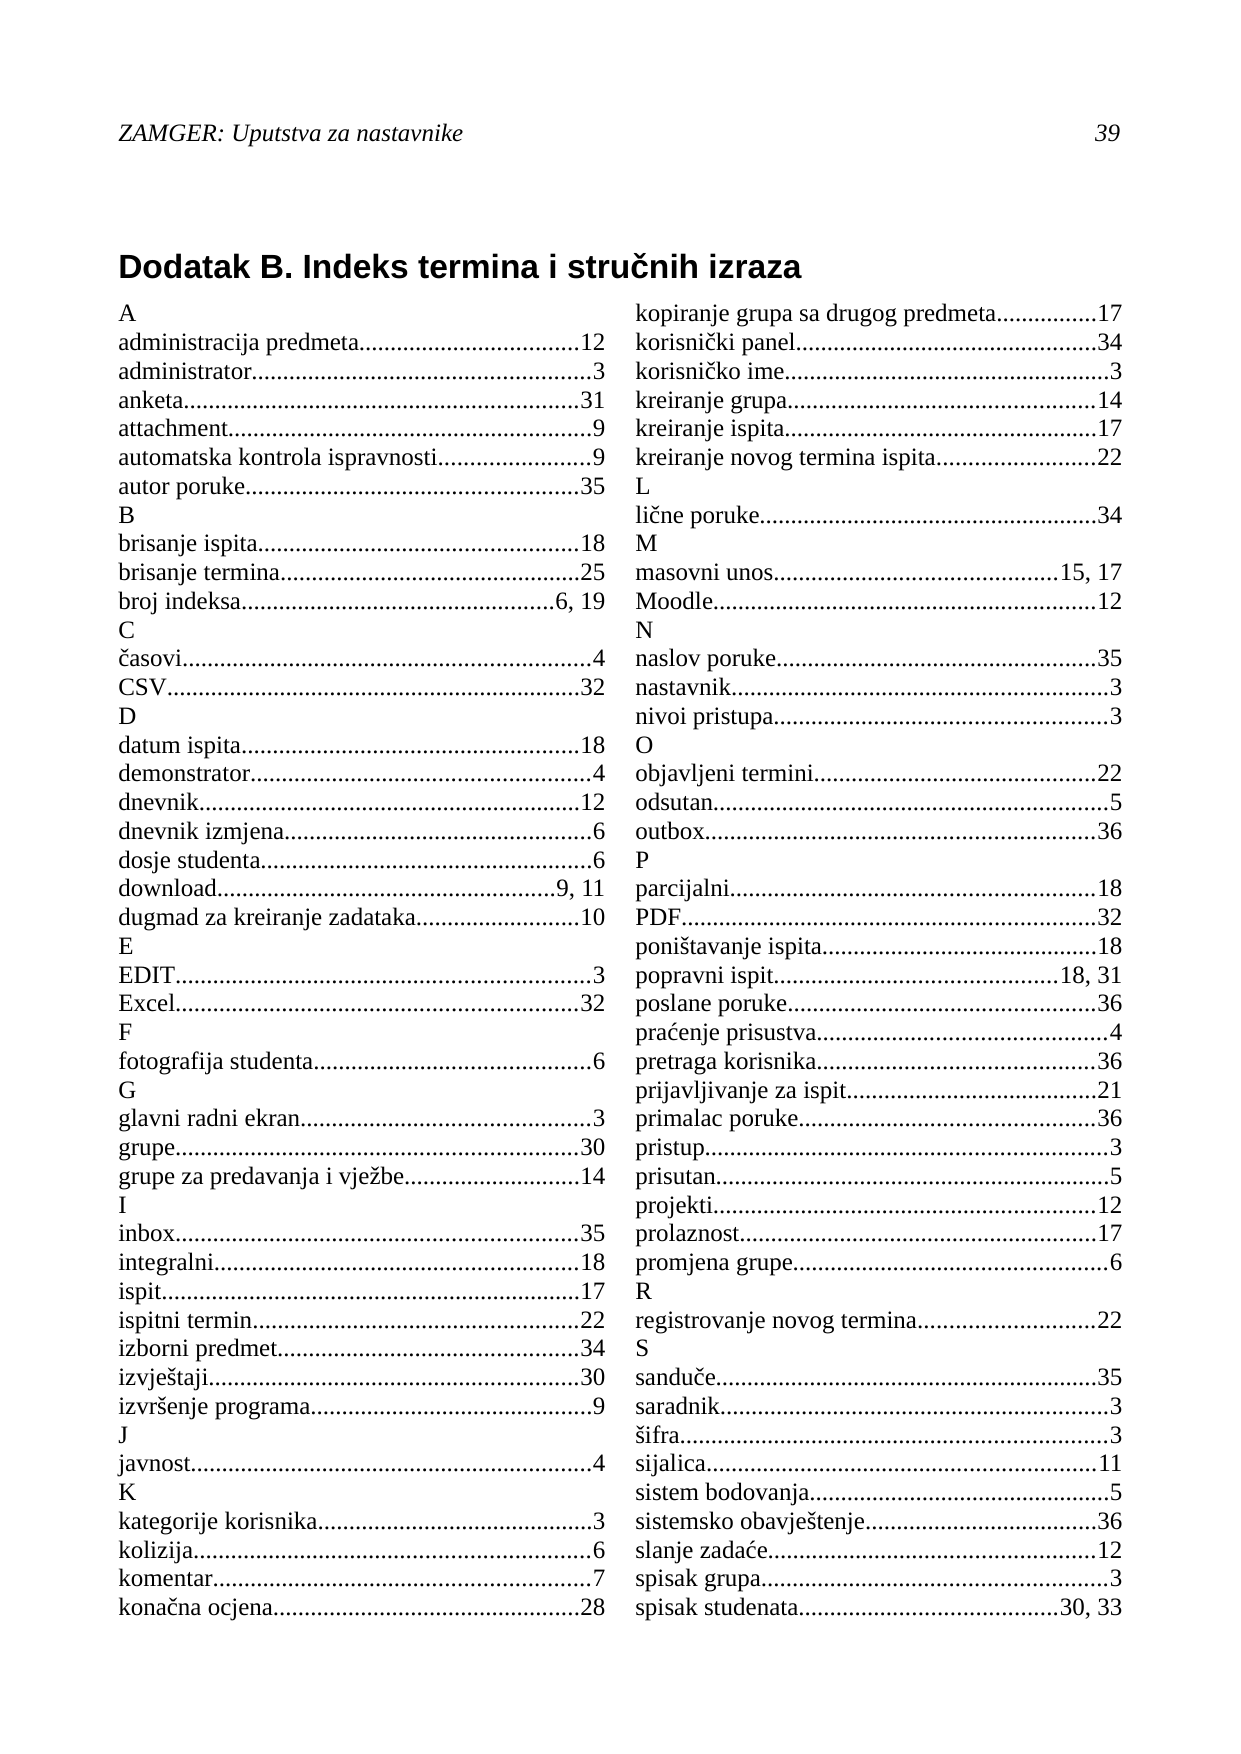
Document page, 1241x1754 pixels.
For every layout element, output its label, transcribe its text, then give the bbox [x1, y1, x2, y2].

text sanduče 35 [635, 1362, 1122, 1391]
text outbox 36 [635, 816, 1122, 845]
text broj indeksa 6, 19 [118, 586, 605, 615]
text kategorije korisnika 3 [118, 1506, 605, 1535]
text brisanje termina 25 [118, 557, 605, 586]
text G [118, 1075, 605, 1103]
text datum ispita 18 [118, 730, 605, 758]
text P [635, 845, 1122, 873]
text I [118, 1190, 605, 1218]
text B [118, 500, 605, 528]
text attachment 9 [118, 413, 605, 442]
text PDF 32 [635, 902, 1122, 931]
text praćenje prisustva 4 [635, 1017, 1122, 1046]
text konačna ocjena 28 [118, 1592, 605, 1621]
text odsutan 5 [635, 787, 1122, 816]
text saradnik 3 [635, 1391, 1122, 1420]
text C [118, 615, 605, 643]
text dugmad za kreiranje zadataka 10 [118, 902, 605, 931]
text pristup 3 [635, 1132, 1122, 1161]
text D [118, 701, 605, 730]
text popravni ispit 18, 31 [635, 960, 1122, 988]
text fotografija studenta 6 [118, 1046, 605, 1075]
text korisničko ime 3 [635, 356, 1122, 385]
text ispitni termin 22 [118, 1305, 605, 1333]
text korisnički panel 34 [635, 327, 1122, 356]
text grupe 30 [118, 1132, 605, 1161]
text poništavanje ispita 18 [635, 931, 1122, 960]
text dosje studenta 6 [118, 845, 605, 873]
text demonstrator 4 [118, 758, 605, 787]
text kopiranje grupa sa drugog predmeta 17 [635, 298, 1122, 327]
text autor poruke 35 [118, 471, 605, 500]
text poslane poruke 36 [635, 988, 1122, 1017]
text administrator 3 [118, 356, 605, 385]
text F [118, 1017, 605, 1046]
text šifra 3 [635, 1420, 1122, 1448]
text Excel 32 [118, 988, 605, 1017]
text E [118, 931, 605, 960]
text naslov poruke 35 [635, 643, 1122, 672]
text L [635, 471, 1122, 500]
text spisak grupa 3 [635, 1563, 1122, 1592]
text S [635, 1333, 1122, 1362]
text dnevnik izmjena 6 [118, 816, 605, 845]
text anketa 31 [118, 385, 605, 413]
text objavljeni termini 22 [635, 758, 1122, 787]
text glavni radni ekran 3 [118, 1103, 605, 1132]
text sistem bodovanja 5 [635, 1477, 1122, 1506]
text kreiranje grupa 14 [635, 385, 1122, 413]
text spisak studenata 30, 33 [635, 1592, 1122, 1621]
text M [635, 528, 1122, 557]
text A [118, 298, 605, 327]
text javnost 4 [118, 1448, 605, 1477]
text administracija predmeta 12 [118, 327, 605, 356]
text CSV 32 [118, 672, 605, 701]
text kreiranje ispita 17 [635, 413, 1122, 442]
text sistemsko obavještenje 36 [635, 1506, 1122, 1535]
text Moodle 12 [635, 586, 1122, 615]
text časovi 4 [118, 643, 605, 672]
text izvršenje programa 9 [118, 1391, 605, 1420]
text prolaznost 17 [635, 1218, 1122, 1247]
text lične poruke 34 [635, 500, 1122, 528]
text brisanje ispita 18 [118, 528, 605, 557]
text O [635, 730, 1122, 758]
text sijalica 11 [635, 1448, 1122, 1477]
text inbox 35 [118, 1218, 605, 1247]
text K [118, 1477, 605, 1506]
text slanje zadaće 12 [635, 1535, 1122, 1563]
text kolizija 6 [118, 1535, 605, 1563]
text automatska kontrola ispravnosti 9 [118, 442, 605, 471]
text registrovanje novog termina 22 [635, 1305, 1122, 1333]
text izvještaji 30 [118, 1362, 605, 1391]
text nivoi pristupa 3 [635, 701, 1122, 730]
text download 9, 11 [118, 873, 605, 902]
text primalac poruke 36 [635, 1103, 1122, 1132]
text promjena grupe 6 [635, 1247, 1122, 1276]
text parcijalni 18 [635, 873, 1122, 902]
text ispit 17 [118, 1276, 605, 1305]
text dnevnik 12 [118, 787, 605, 816]
text izborni predmet 34 [118, 1333, 605, 1362]
text integralni 18 [118, 1247, 605, 1276]
text masovni unos 15, 17 [635, 557, 1122, 586]
text komentar 7 [118, 1563, 605, 1592]
text EDIT 3 [118, 960, 605, 988]
text kreiranje novog termina ispita 22 [635, 442, 1122, 471]
text prijavljivanje za ispit 21 [635, 1075, 1122, 1103]
text nastavnik 3 [635, 672, 1122, 701]
text N [635, 615, 1122, 643]
subtitle Dodatak B. Indeks termina i stručnih izraza [118, 247, 1122, 286]
text J [118, 1420, 605, 1448]
text projekti 12 [635, 1190, 1122, 1218]
text R [635, 1276, 1122, 1305]
text prisutan 5 [635, 1161, 1122, 1190]
text grupe za predavanja i vježbe 14 [118, 1161, 605, 1190]
text pretraga korisnika 36 [635, 1046, 1122, 1075]
